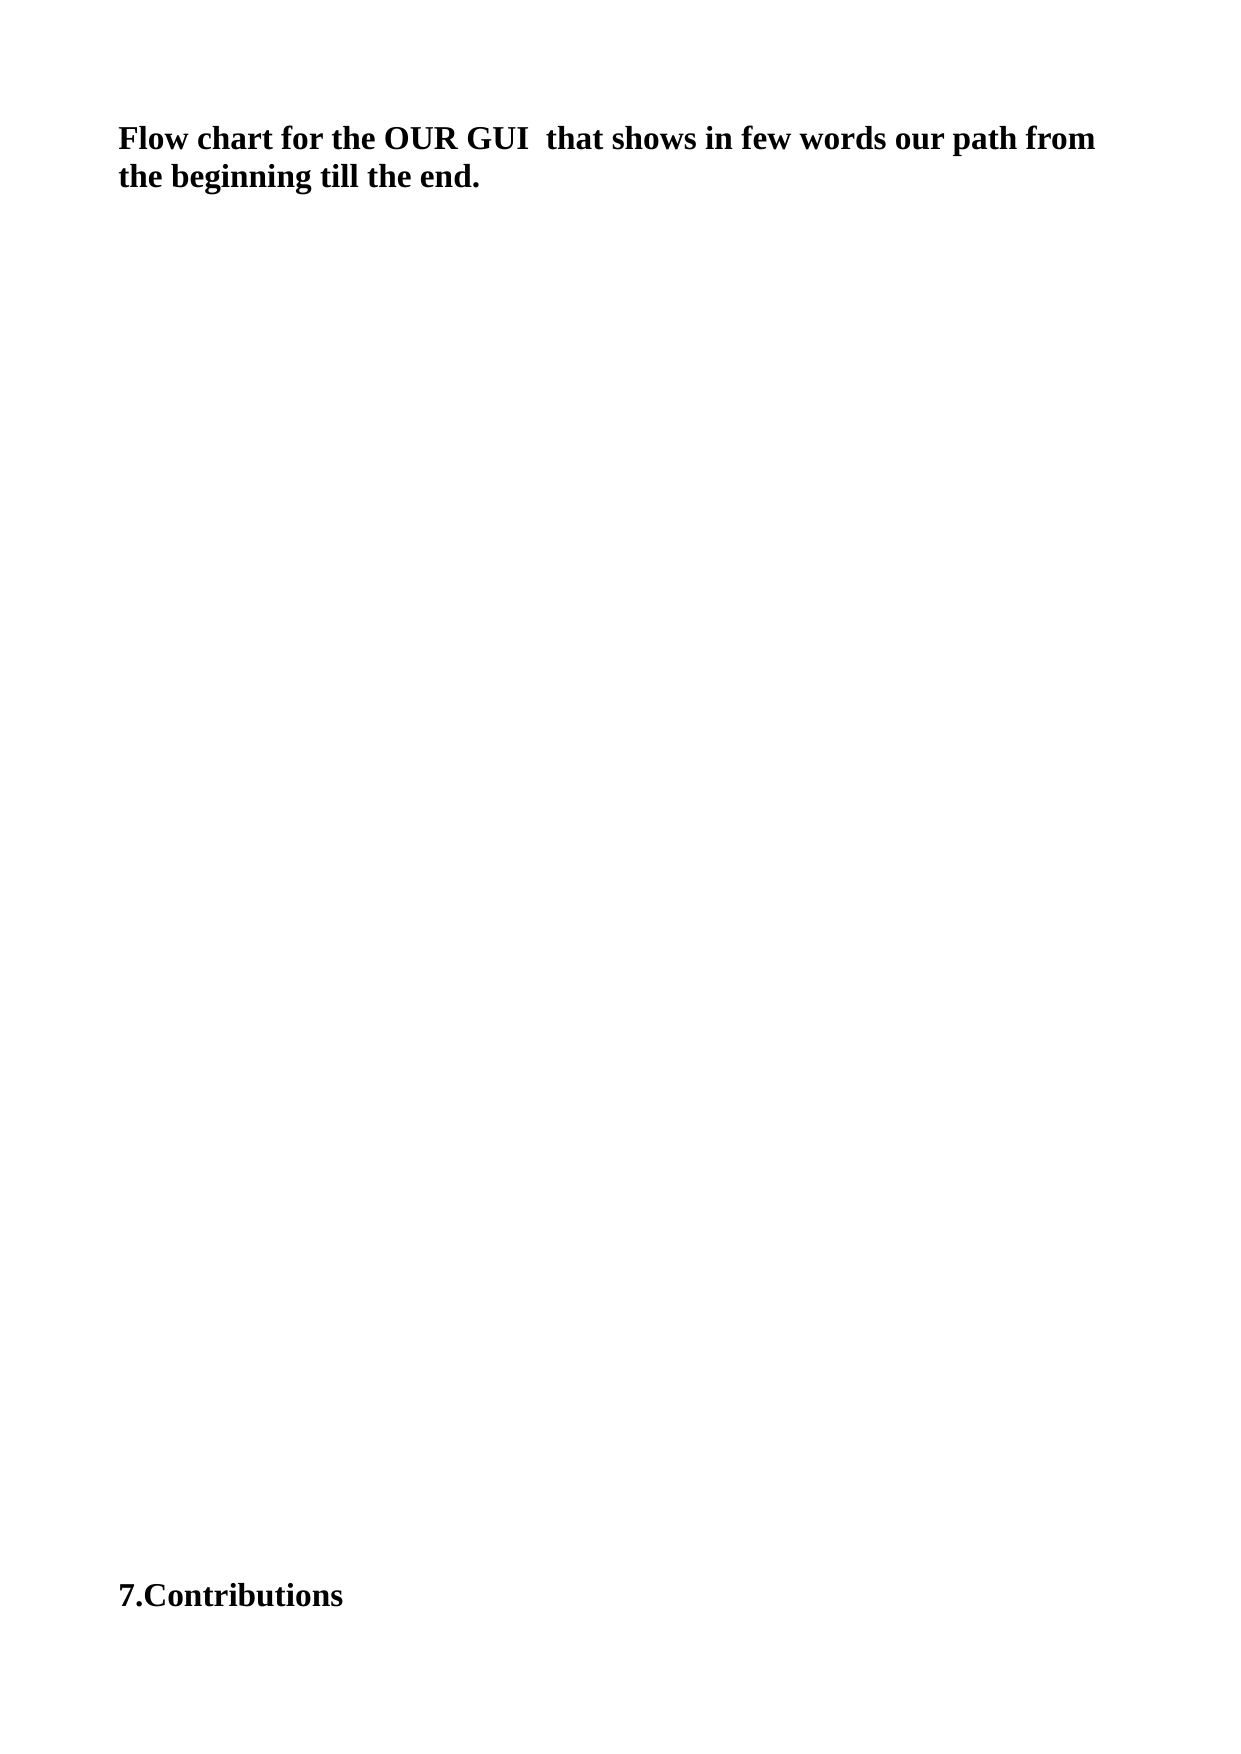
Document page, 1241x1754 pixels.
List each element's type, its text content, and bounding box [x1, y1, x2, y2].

text Flow chart for the OUR GUI that shows in few words our path from the beginning till the end. [118, 118, 1122, 195]
text 7.Contributions [118, 1575, 1122, 1613]
